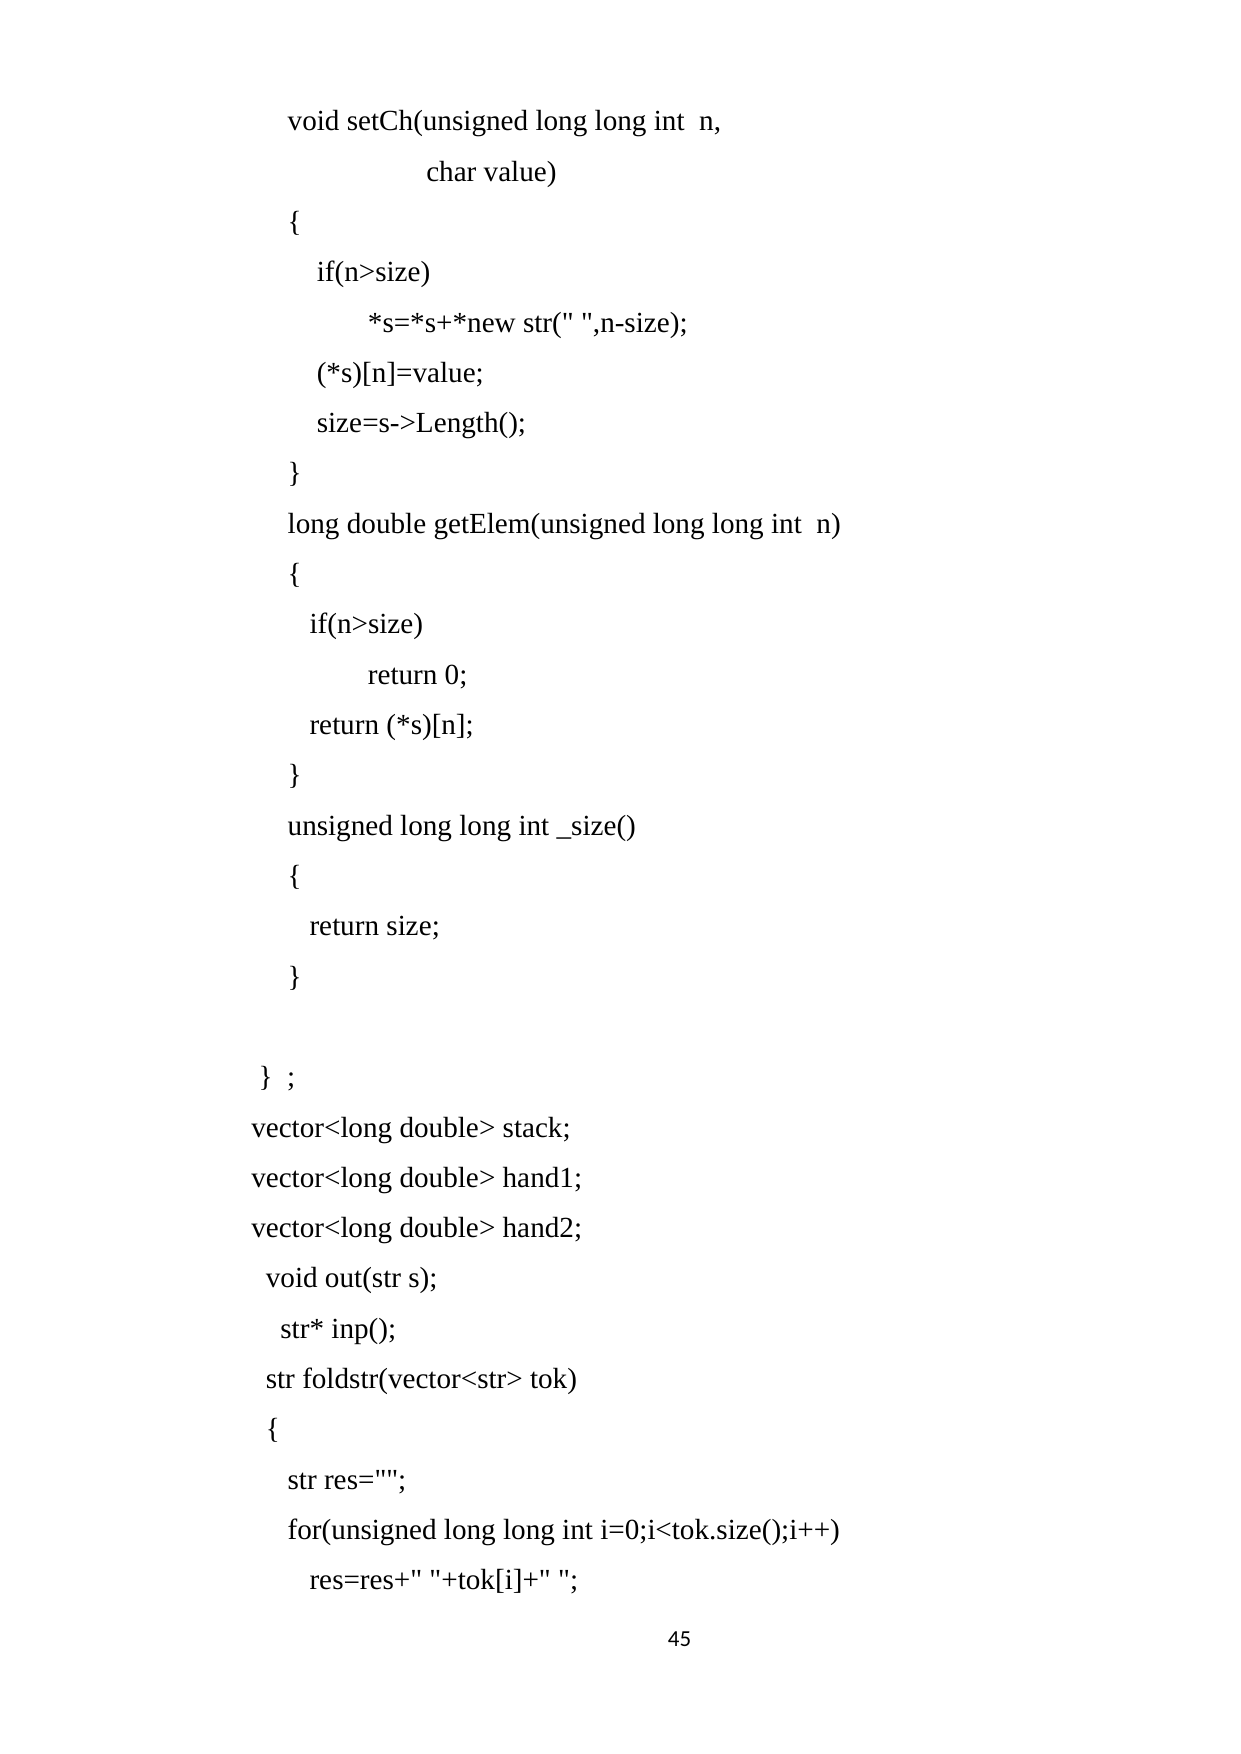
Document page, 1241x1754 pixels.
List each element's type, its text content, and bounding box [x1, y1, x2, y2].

subtitle void setCh(unsigned long long int n, [177, 103, 1181, 137]
subtitle str res=""; [177, 1462, 1181, 1495]
subtitle (*s)[n]=value; [177, 355, 1181, 388]
subtitle return 0; [177, 657, 1181, 690]
subtitle *s=*s+*new str(" ",n-size); [177, 305, 1181, 338]
subtitle vector<long double> hand2; [177, 1210, 1181, 1244]
subtitle size=s->Length(); [177, 405, 1181, 439]
subtitle { [177, 858, 1181, 892]
subtitle { [177, 204, 1181, 238]
subtitle res=res+" "+tok[i]+" "; [177, 1562, 1181, 1596]
subtitle vector<long double> stack; [177, 1110, 1181, 1143]
subtitle } [177, 959, 1181, 992]
subtitle return (*s)[n]; [177, 707, 1181, 741]
subtitle void out(str s); [177, 1261, 1181, 1294]
subtitle str foldstr(vector<str> tok) [177, 1361, 1181, 1395]
subtitle char value) [177, 154, 1181, 187]
subtitle if(n>size) [177, 254, 1181, 288]
subtitle str* inp(); [177, 1311, 1181, 1344]
subtitle { [177, 556, 1181, 590]
subtitle } [177, 757, 1181, 791]
subtitle } [177, 456, 1181, 489]
subtitle long double getElem(unsigned long long int n) [177, 506, 1181, 539]
subtitle return size; [177, 908, 1181, 942]
subtitle } ; [177, 1059, 1181, 1093]
subtitle unsigned long long int _size() [177, 808, 1181, 841]
subtitle vector<long double> hand1; [177, 1160, 1181, 1193]
subtitle if(n>size) [177, 607, 1181, 640]
subtitle for(unsigned long long int i=0;i<tok.size();i++) [177, 1512, 1181, 1546]
subtitle { [177, 1412, 1181, 1445]
